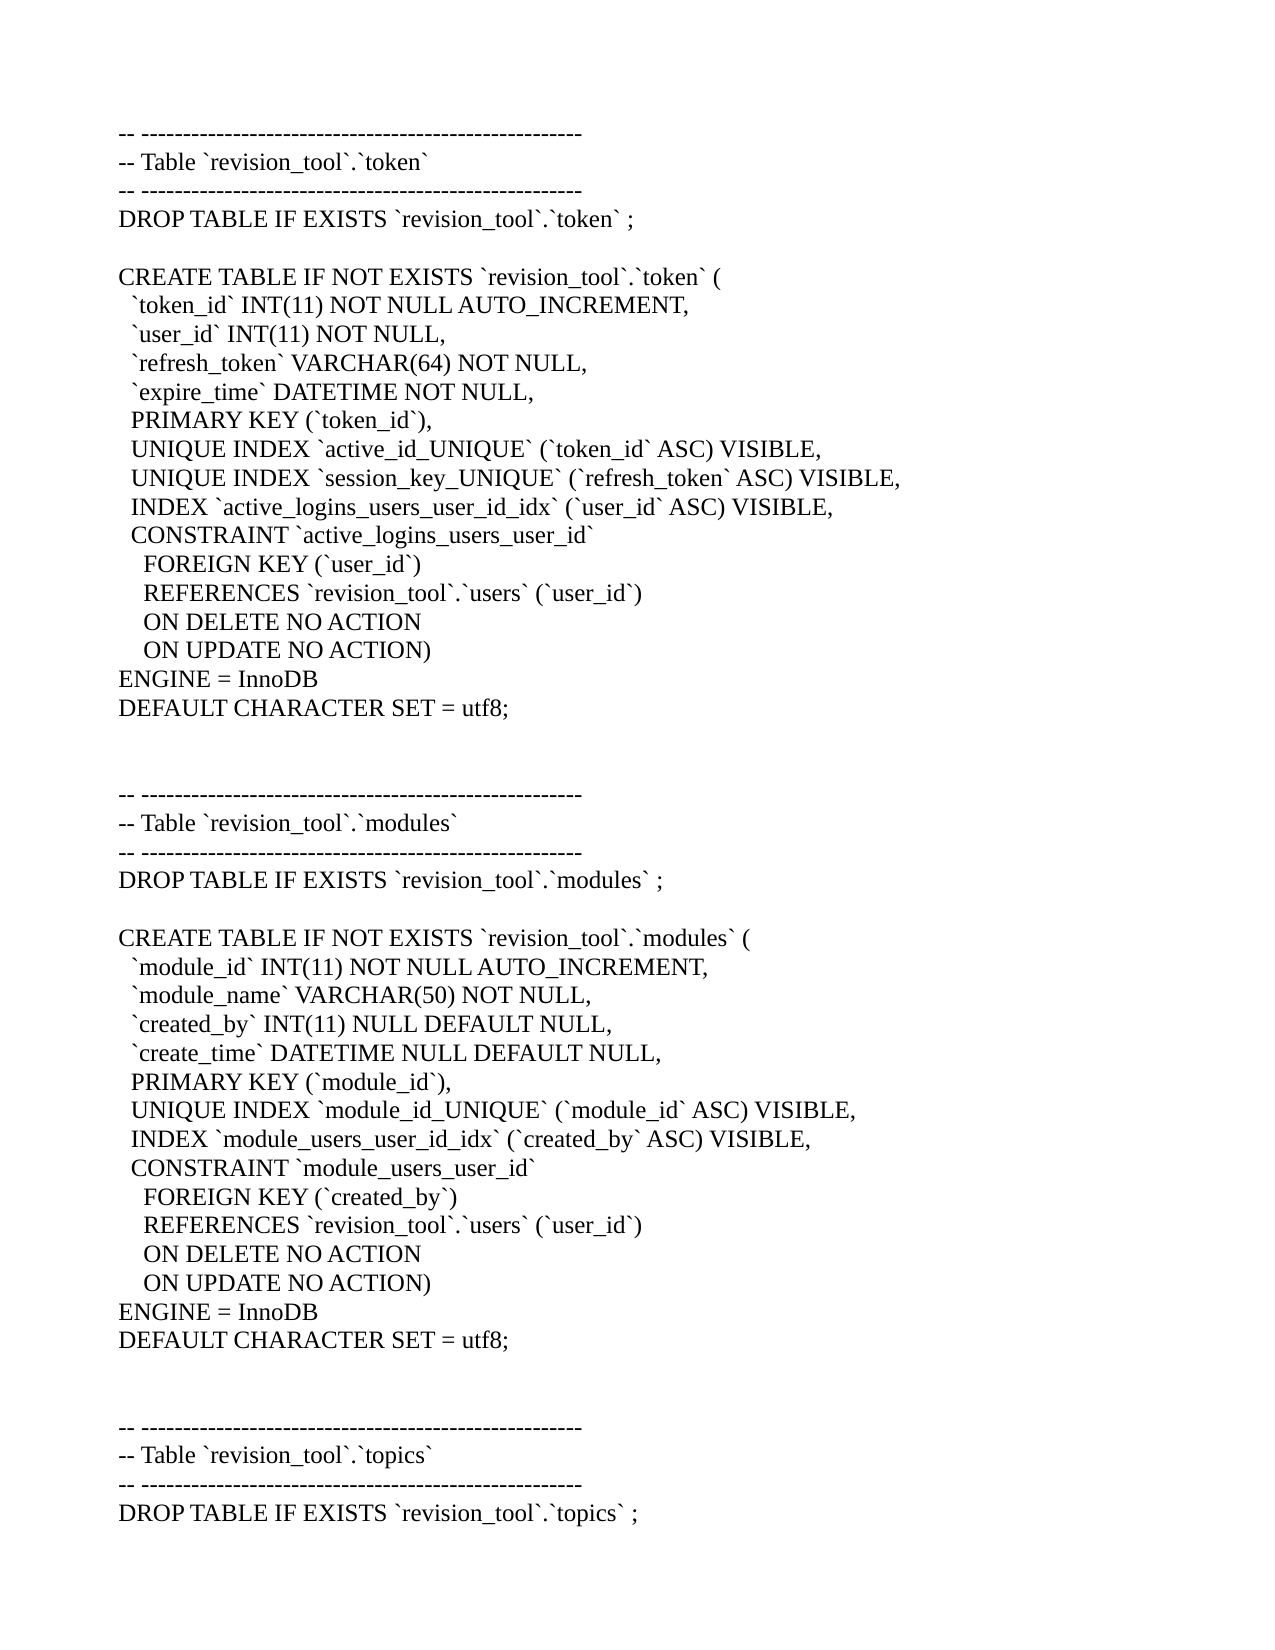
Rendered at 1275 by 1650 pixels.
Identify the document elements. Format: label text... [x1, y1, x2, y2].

text REFERENCES `revision_tool`.`users` (`user_id`) [118, 578, 1157, 607]
text UNIQUE INDEX `module_id_UNIQUE` (`module_id` ASC) VISIBLE, [118, 1096, 1157, 1124]
text `created_by` INT(11) NULL DEFAULT NULL, [118, 1009, 1157, 1038]
text `refresh_token` VARCHAR(64) NOT NULL, [118, 348, 1157, 377]
text UNIQUE INDEX `session_key_UNIQUE` (`refresh_token` ASC) VISIBLE, [118, 463, 1157, 492]
text `expire_time` DATETIME NOT NULL, [118, 377, 1157, 406]
text CONSTRAINT `active_logins_users_user_id` [118, 521, 1157, 549]
text -- ----------------------------------------------------- [118, 176, 1157, 204]
text PRIMARY KEY (`token_id`), [118, 406, 1157, 434]
text DEFAULT CHARACTER SET = utf8; [118, 1326, 1157, 1354]
text CREATE TABLE IF NOT EXISTS `revision_tool`.`modules` ( [118, 923, 1157, 952]
text `create_time` DATETIME NULL DEFAULT NULL, [118, 1038, 1157, 1067]
text REFERENCES `revision_tool`.`users` (`user_id`) [118, 1211, 1157, 1239]
text CREATE TABLE IF NOT EXISTS `revision_tool`.`token` ( [118, 262, 1157, 291]
text FOREIGN KEY (`created_by`) [118, 1182, 1157, 1211]
text FOREIGN KEY (`user_id`) [118, 549, 1157, 578]
text INDEX `module_users_user_id_idx` (`created_by` ASC) VISIBLE, [118, 1124, 1157, 1153]
text `module_id` INT(11) NOT NULL AUTO_INCREMENT, [118, 952, 1157, 981]
text CONSTRAINT `module_users_user_id` [118, 1153, 1157, 1182]
text ON DELETE NO ACTION [118, 607, 1157, 636]
text -- ----------------------------------------------------- [118, 118, 1157, 147]
text ON UPDATE NO ACTION) [118, 1268, 1157, 1297]
text `user_id` INT(11) NOT NULL, [118, 319, 1157, 348]
text -- Table `revision_tool`.`token` [118, 147, 1157, 176]
text DROP TABLE IF EXISTS `revision_tool`.`topics` ; [118, 1498, 1157, 1527]
text `token_id` INT(11) NOT NULL AUTO_INCREMENT, [118, 291, 1157, 319]
text -- Table `revision_tool`.`modules` [118, 808, 1157, 837]
text DROP TABLE IF EXISTS `revision_tool`.`modules` ; [118, 866, 1157, 894]
text DROP TABLE IF EXISTS `revision_tool`.`token` ; [118, 204, 1157, 233]
text INDEX `active_logins_users_user_id_idx` (`user_id` ASC) VISIBLE, [118, 492, 1157, 521]
text UNIQUE INDEX `active_id_UNIQUE` (`token_id` ASC) VISIBLE, [118, 434, 1157, 463]
text ON DELETE NO ACTION [118, 1239, 1157, 1268]
text PRIMARY KEY (`module_id`), [118, 1067, 1157, 1096]
text -- Table `revision_tool`.`topics` [118, 1441, 1157, 1469]
text -- ----------------------------------------------------- [118, 1469, 1157, 1498]
text DEFAULT CHARACTER SET = utf8; [118, 693, 1157, 722]
text ON UPDATE NO ACTION) [118, 636, 1157, 664]
text ENGINE = InnoDB [118, 664, 1157, 693]
text -- ----------------------------------------------------- [118, 779, 1157, 808]
text ENGINE = InnoDB [118, 1297, 1157, 1326]
text -- ----------------------------------------------------- [118, 1412, 1157, 1441]
text `module_name` VARCHAR(50) NOT NULL, [118, 981, 1157, 1009]
text -- ----------------------------------------------------- [118, 837, 1157, 866]
